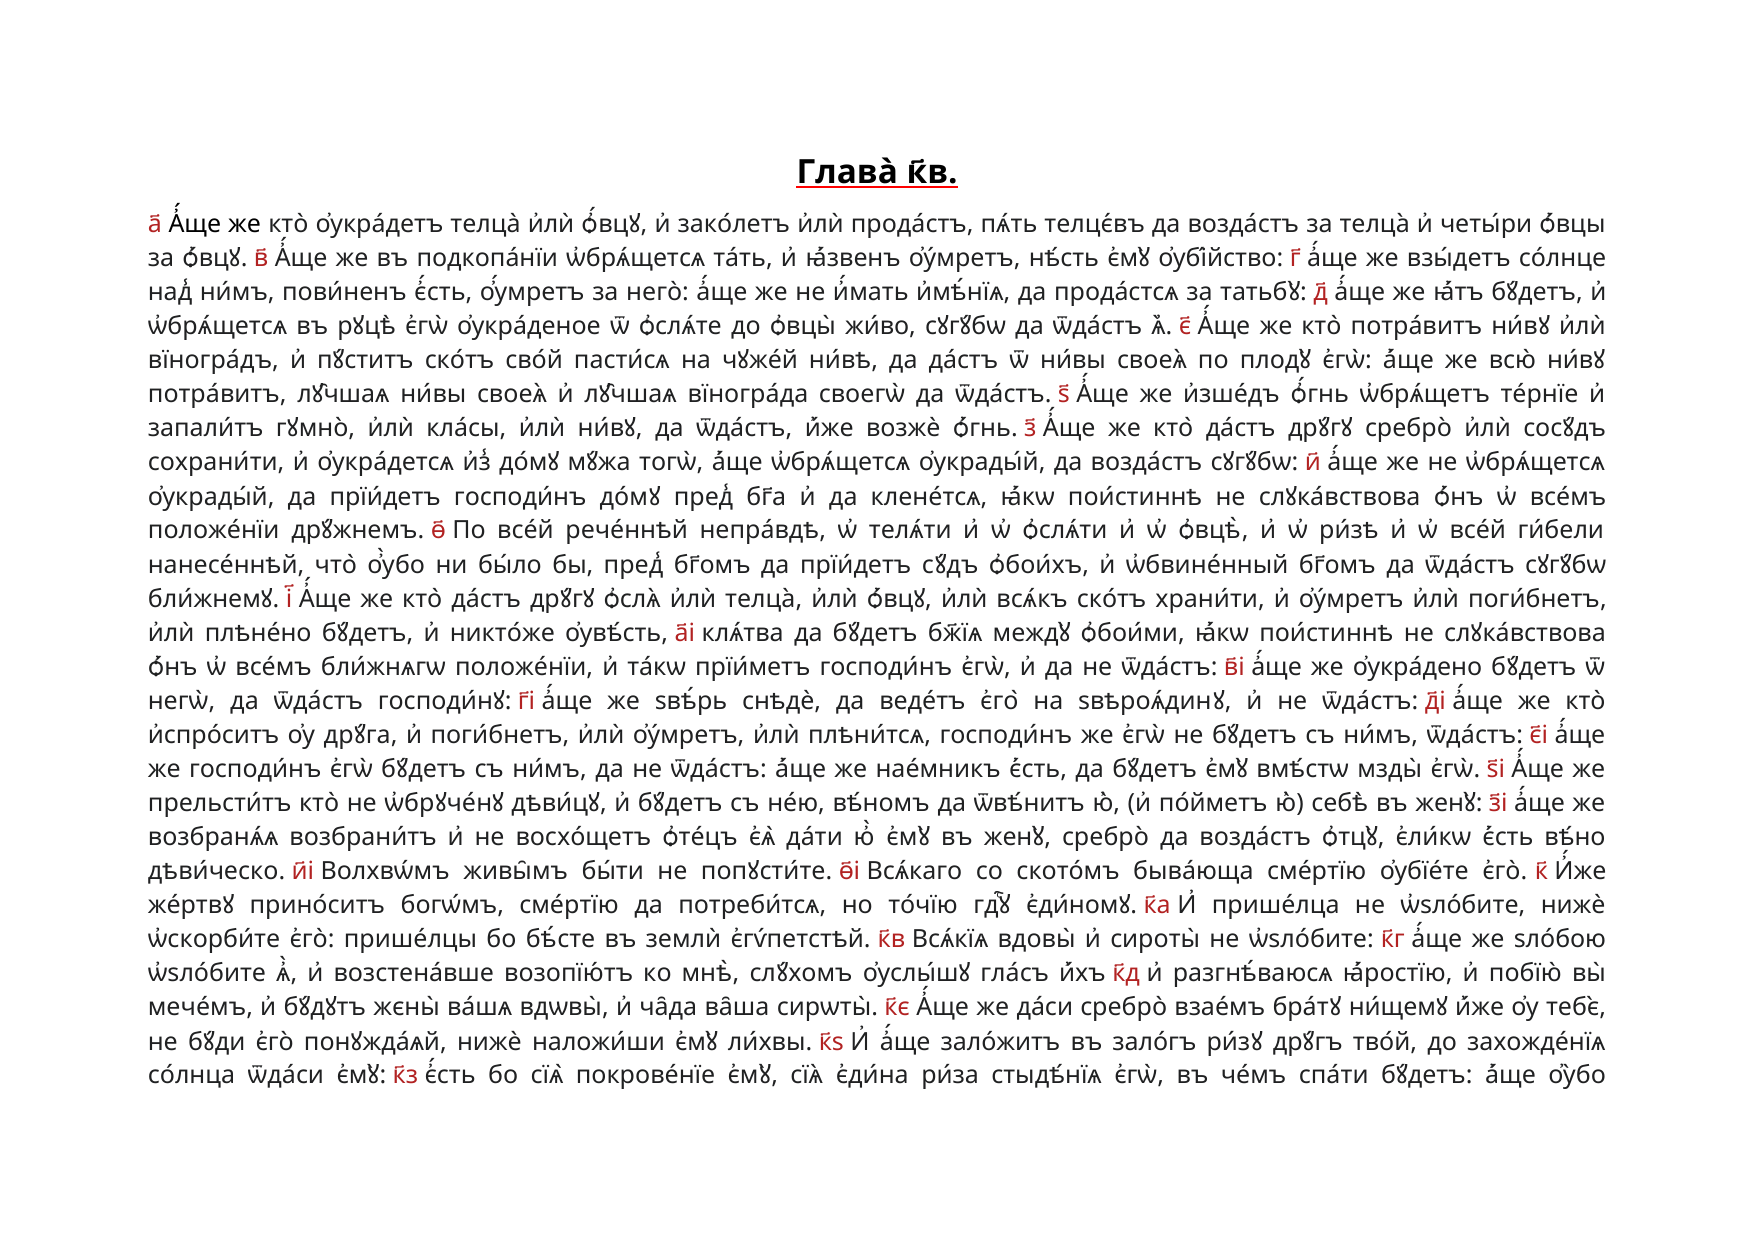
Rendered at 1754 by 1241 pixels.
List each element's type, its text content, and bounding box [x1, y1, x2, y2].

text а҃ А҆́ще же кто̀ ѹ҆кра́детъ телца̀ и҆лѝ ѻ҆́вцꙋ, и҆ зако́летъ и҆лѝ прода́стъ, пѧ́ть телцє́въ да возда́стъ за телца̀ и҆ четы́ри ѻ҆́вцы за ѻ҆́вцꙋ. в҃ А҆́ще же въ подкопа́нїи ѡ҆брѧ́щетсѧ та́ть, и҆ ꙗ҆́звенъ ѹ҆́мретъ, нѣ́сть є҆мꙋ̀ ѹ҆бі́йство: г҃ а҆́ще же взы́детъ со́лнце над̾ ни́мъ, пови́ненъ є҆́сть, ѹ҆́мретъ за него̀: а҆́ще же не и҆́мать и҆мѣ́нїѧ, да прода́стсѧ за татьбꙋ̀: д҃ а҆́ще же ꙗ҆́тъ бꙋ́детъ, и҆ ѡ҆брѧ́щетсѧ въ рꙋцѣ̀ є҆гѡ̀ ѹ҆кра́деное ѿ ѻ҆слѧ́те до ѻ҆вцы̀ жи́во, сꙋгꙋ́бѡ да ѿда́стъ ѧ҆̀. є҃ А҆́ще же кто̀ потра́витъ ни́вꙋ и҆лѝ вїногра́дъ, и҆ пꙋ́ститъ ско́тъ сво́й пасти́сѧ на чꙋже́й ни́вѣ, да да́стъ ѿ ни́вы своеѧ̀ по плодꙋ̀ є҆гѡ̀: а҆́ще же всю̀ ни́вꙋ потра́витъ, лꙋ̑чшаѧ ни́вы своеѧ̀ и҆ лꙋ̑чшаѧ вїногра́да своегѡ̀ да ѿда́стъ. ѕ҃ А҆́ще же и҆зше́дъ ѻ҆́гнь ѡ҆брѧ́щетъ те́рнїе и҆ запали́тъ гꙋмно̀, и҆лѝ кла́сы, и҆лѝ ни́вꙋ, да ѿда́стъ, и҆́же возжѐ ѻ҆́гнь. з҃ А҆́ще же кто̀ да́стъ дрꙋ́гꙋ сребро̀ и҆лѝ сосꙋ́дъ сохрани́ти, и҆ ѹ҆кра́детсѧ и҆з̾ до́мꙋ мꙋ́жа тогѡ̀, а҆́ще ѡ҆брѧ́щетсѧ ѹ҆крады́й, да возда́стъ сꙋгꙋ́бѡ: и҃ а҆́ще же не ѡ҆брѧ́щетсѧ ѹ҆крады́й, да прїи́детъ господи́нъ до́мꙋ пред̾ бг҃а и҆ да клене́тсѧ, ꙗ҆́кѡ пои́стиннѣ не слꙋка́вствова ѻ҆́нъ ѡ҆ все́мъ положе́нїи дрꙋ́жнемъ. ѳ҃ По все́й рече́ннѣй непра́вдѣ, ѡ҆ телѧ́ти и҆ ѡ҆ ѻ҆слѧ́ти и҆ ѡ҆ ѻ҆вцѣ̀, и҆ ѡ҆ ри́зѣ и҆ ѡ҆ все́й ги́бели нанесе́ннѣй, что̀ ѹ҆̀бо ни бы́ло бы, пред̾ бг҃омъ да прїи́детъ сꙋ́дъ ѻ҆бои́хъ, и҆ ѡ҆бвине́нный бг҃омъ да ѿда́стъ сꙋгꙋ́бѡ бли́жнемꙋ. і҃ А҆́ще же кто̀ да́стъ дрꙋ́гꙋ ѻ҆слѧ̀ и҆лѝ телца̀, и҆лѝ ѻ҆́вцꙋ, и҆лѝ всѧ́къ ско́тъ храни́ти, и҆ ѹ҆́мретъ и҆лѝ поги́бнетъ, и҆лѝ плѣне́но бꙋ́детъ, и҆ никто́же ѹ҆вѣ́сть, а҃і клѧ́тва да бꙋ́детъ бж҃їѧ междꙋ̀ ѻ҆бои́ми, ꙗ҆́кѡ пои́стиннѣ не слꙋка́вствова ѻ҆́нъ ѡ҆ все́мъ бли́жнѧгѡ положе́нїи, и҆ та́кѡ прїи́метъ господи́нъ є҆гѡ̀, и҆ да не ѿда́стъ: в҃і а҆́ще же ѹ҆кра́дено бꙋ́детъ ѿ негѡ̀, да ѿда́стъ господи́нꙋ: г҃і а҆́ще же ѕвѣ́рь снѣдѐ, да веде́тъ є҆го̀ на ѕвѣроѧ́динꙋ, и҆ не ѿда́стъ: д҃і а҆́ще же кто̀ и҆спро́ситъ ѹ҆ дрꙋ́га, и҆ поги́бнетъ, и҆лѝ ѹ҆́мретъ, и҆лѝ плѣни́тсѧ, господи́нъ же є҆гѡ̀ не бꙋ́детъ съ ни́мъ, ѿда́стъ: є҃і а҆́ще же господи́нъ є҆гѡ̀ бꙋ́детъ съ ни́мъ, да не ѿда́стъ: а҆́ще же нае́мникъ є҆́сть, да бꙋ́детъ є҆мꙋ̀ вмѣ́стѡ мзды̀ є҆гѡ̀. ѕ҃і А҆́ще же прельсти́тъ кто̀ не ѡ҆брꙋче́нꙋ дѣви́цꙋ, и҆ бꙋ́детъ съ не́ю, вѣ́номъ да ѿвѣ́нитъ ю҆̀, (и҆ по́йметъ ю҆̀) себѣ̀ въ женꙋ̀: з҃і а҆́ще же возбранѧ́ѧ возбрани́тъ и҆ не восхо́щетъ ѻ҆те́цъ є҆ѧ̀ да́ти ю҆̀ є҆мꙋ̀ въ женꙋ̀, сребро̀ да возда́стъ ѻ҆тцꙋ̀, є҆ли́кѡ є҆́сть вѣ́но дѣви́ческо. и҃і Волхвѡ́мъ живы̑мъ бы́ти не попꙋсти́те. ѳ҃і Всѧ́каго со ското́мъ быва́юща сме́ртїю ѹ҆бїе́те є҆го̀. к҃ И҆́же же́ртвꙋ прино́ситъ богѡ́мъ, сме́ртїю да потреби́тсѧ, но то́чїю гдⷭ҇ꙋ є҆ди́номꙋ. к҃а И҆ прише́лца не ѡ҆ѕло́бите, нижѐ ѡ҆скорби́те є҆го̀: прише́лцы бо бѣ́сте въ землѝ є҆гѵ́петстѣй. к҃в Всѧ́кїѧ вдовы̀ и҆ сироты̀ не ѡ҆ѕло́бите: к҃г а҆́ще же ѕло́бою ѡ҆ѕло́бите ѧ҆̀, и҆ возстена́вше возопїю́тъ ко мнѣ̀, слꙋ́хомъ ѹ҆слы́шꙋ гла́съ и҆́хъ к҃д и҆ разгнѣ́ваюсѧ ꙗ҆́ростїю, и҆ побїю̀ вы̀ мече́мъ, и҆ бꙋ́дꙋтъ жєны̀ ва́шѧ вдѡвы̀, и҆ ча̑да ва̑ша сирѡты̀. к҃є А҆́ще же да́си сребро̀ взае́мъ бра́тꙋ ни́щемꙋ и҆́же ѹ҆ тебє̀, не бꙋ́ди є҆го̀ понꙋжда́ѧй, нижѐ наложи́ши є҆мꙋ̀ ли́хвы. к҃ѕ И҆ а҆́ще зало́житъ въ зало́гъ ри́зꙋ дрꙋ́гъ тво́й, до захожде́нїѧ со́лнца ѿда́си є҆мꙋ̀: к҃з є҆́сть бо сїѧ̀ покрове́нїе є҆мꙋ̀, сїѧ̀ є҆ди́на ри́за стыдѣ́нїѧ є҆гѡ̀, въ че́мъ спа́ти бꙋ́детъ: а҆́ще ѹ҆̀бо [148, 206, 1606, 1091]
text Глава̀ к҃в. [148, 148, 1606, 193]
